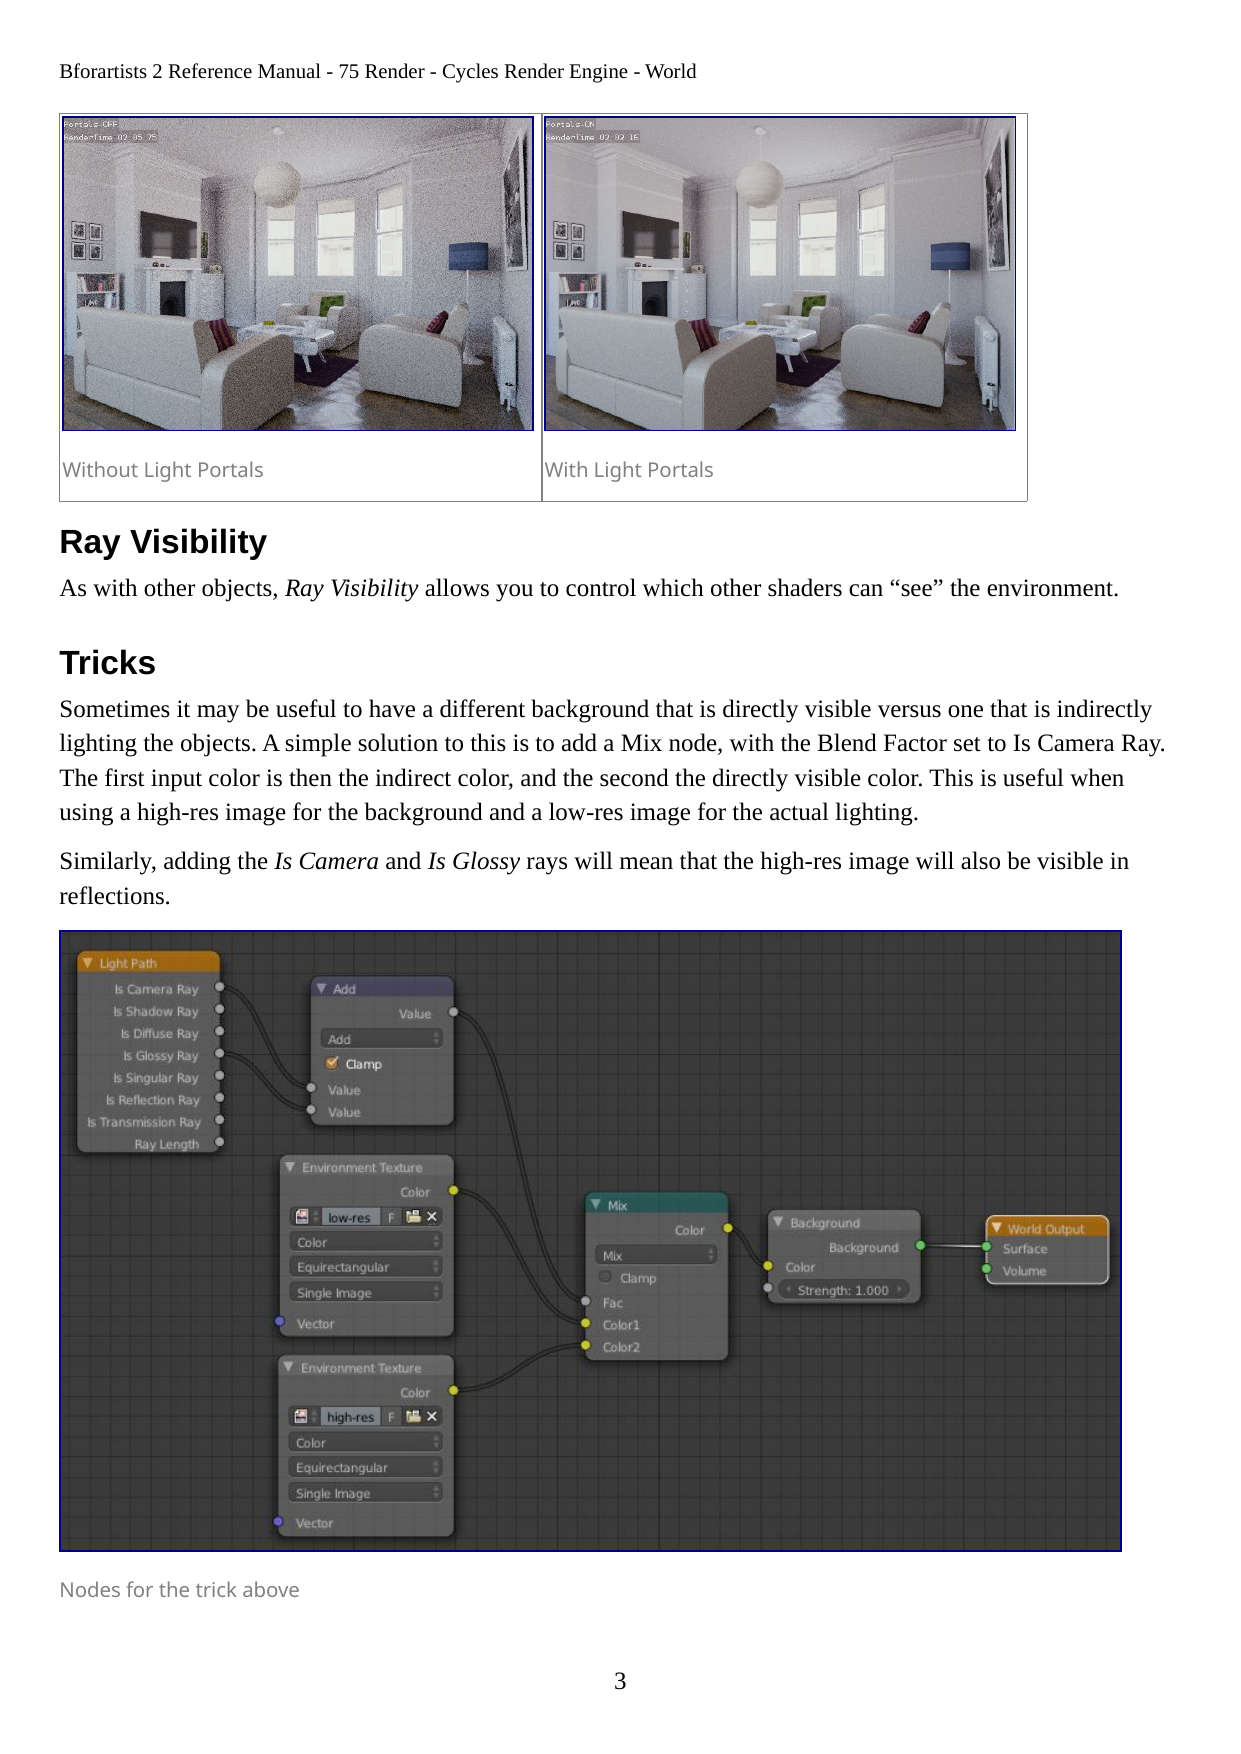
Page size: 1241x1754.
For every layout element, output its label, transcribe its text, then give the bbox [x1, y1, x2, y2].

text Nodes for the trick above [59, 1572, 1181, 1603]
text Similarly, adding the Is Camera and Is Glossy rays will mean that the high-res image will also be visible in reflections. [59, 846, 1181, 910]
table_header With Light Portals [543, 114, 1027, 501]
picture [61, 932, 1120, 1550]
text Sometimes it may be useful to have a different background that is directly visible versus one that is indirectly lighting the objects. A simple solution to this is to add a Mix node, with the Blend Factor set to Is Camera Ray. The first input color is then the indirect color, and the second the directly visible color. This is useful when using a high-res image for the background and a low-res image for the actual lighting. [59, 694, 1181, 826]
picture [546, 118, 1015, 430]
table_header Without Light Portals [60, 114, 541, 501]
picture [64, 118, 532, 430]
subtitle Ray Visibility [59, 522, 1181, 560]
subtitle Tricks [59, 643, 1181, 681]
text As with other objects, Ray Visibility allows you to control which other shaders can “see” the environment. [59, 573, 1181, 602]
